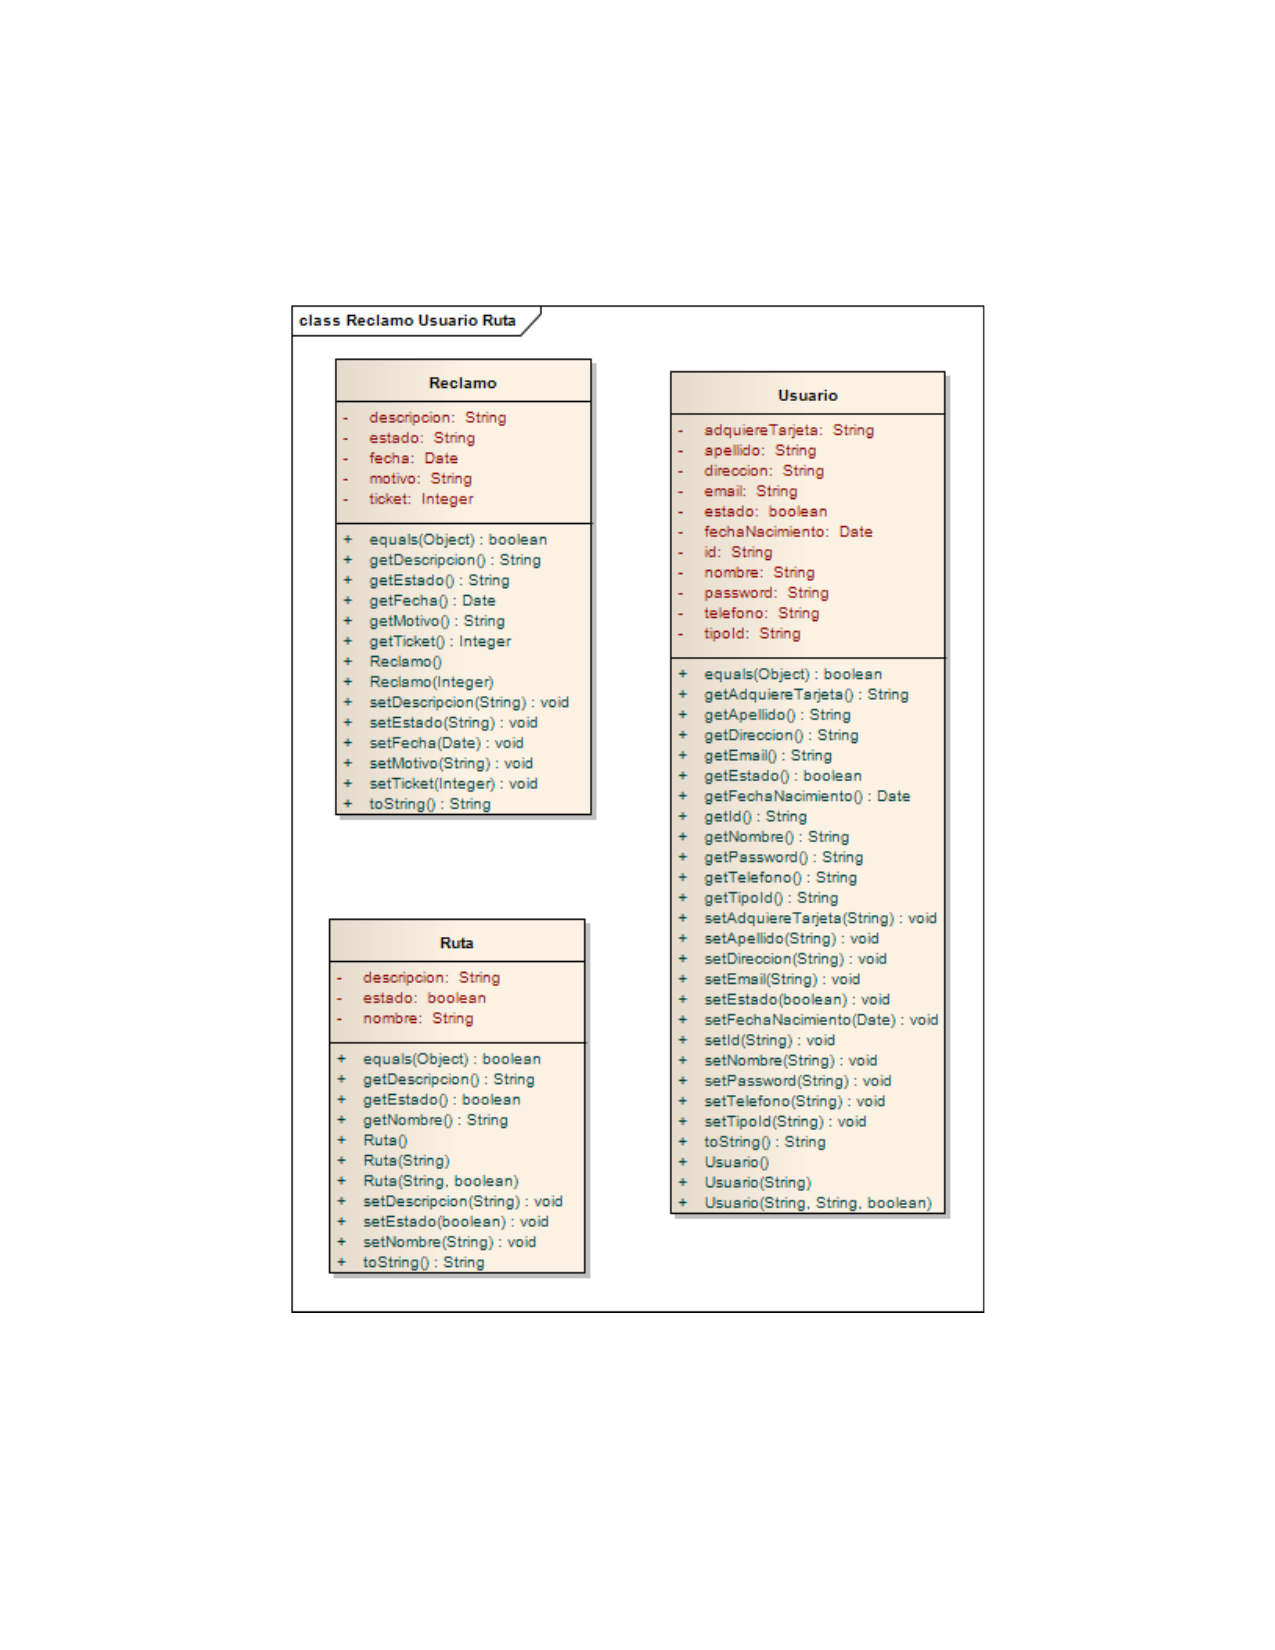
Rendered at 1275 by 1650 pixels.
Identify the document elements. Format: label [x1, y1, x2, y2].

picture [290, 304, 985, 1313]
